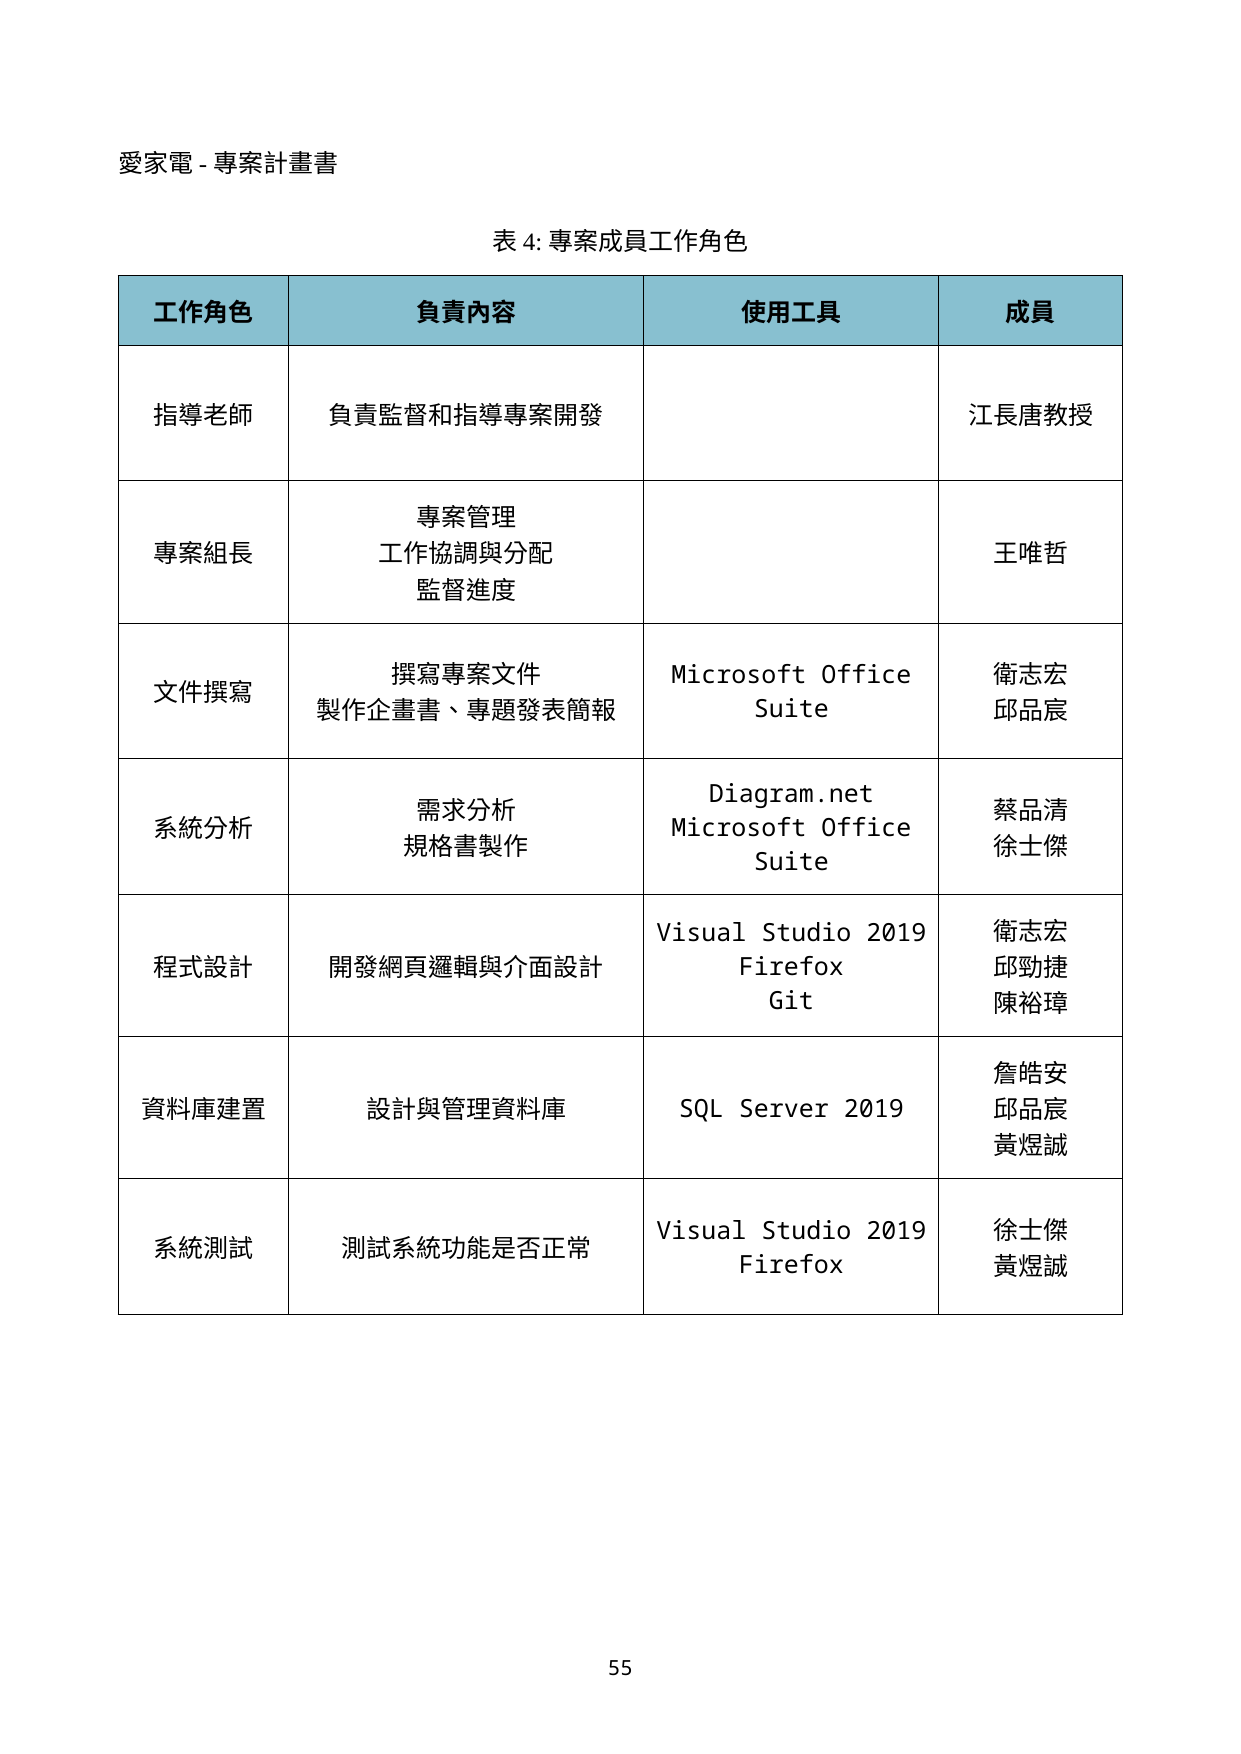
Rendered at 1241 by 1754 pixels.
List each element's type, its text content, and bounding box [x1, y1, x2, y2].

table_cell Visual Studio 2019 Firefox Git [644, 895, 938, 1036]
table_cell 撰寫專案文件 製作企畫書、專題發表簡報 [289, 624, 643, 758]
table_header 使用工具 [644, 276, 938, 345]
table_cell 負責監督和指導專案開發 [289, 346, 643, 480]
table_cell 王唯哲 [939, 481, 1122, 623]
table_cell Visual Studio 2019 Firefox [644, 1179, 938, 1314]
table_cell 測試系統功能是否正常 [289, 1179, 643, 1314]
table_cell 指導老師 [119, 346, 288, 480]
table_cell [644, 346, 938, 480]
table_cell 衛志宏 邱勁捷 陳裕璋 [939, 895, 1122, 1036]
table_cell 系統測試 [119, 1179, 288, 1314]
table_header 負責內容 [289, 276, 643, 345]
table_cell 文件撰寫 [119, 624, 288, 758]
table_cell [644, 481, 938, 623]
table_cell 詹皓安 邱品宸 黃煜誠 [939, 1037, 1122, 1178]
table_cell Microsoft Office Suite [644, 624, 938, 758]
table_cell 衛志宏 邱品宸 [939, 624, 1122, 758]
text 表 4: 專案成員工作角色 [118, 221, 1122, 257]
table_cell 專案組長 [119, 481, 288, 623]
table_cell 專案管理 工作協調與分配 監督進度 [289, 481, 643, 623]
table_cell 江長唐教授 [939, 346, 1122, 480]
table_cell Diagram.net Microsoft Office Suite [644, 759, 938, 894]
table_header 成員 [939, 276, 1122, 345]
table_cell 系統分析 [119, 759, 288, 894]
table_cell 程式設計 [119, 895, 288, 1036]
table_cell 需求分析 規格書製作 [289, 759, 643, 894]
table_cell 蔡品清 徐士傑 [939, 759, 1122, 894]
table_cell SQL Server 2019 [644, 1037, 938, 1178]
table_cell 開發網頁邏輯與介面設計 [289, 895, 643, 1036]
table_cell 資料庫建置 [119, 1037, 288, 1178]
table_cell 徐士傑 黃煜誠 [939, 1179, 1122, 1314]
table_cell 設計與管理資料庫 [289, 1037, 643, 1178]
table_header 工作角色 [119, 276, 288, 345]
